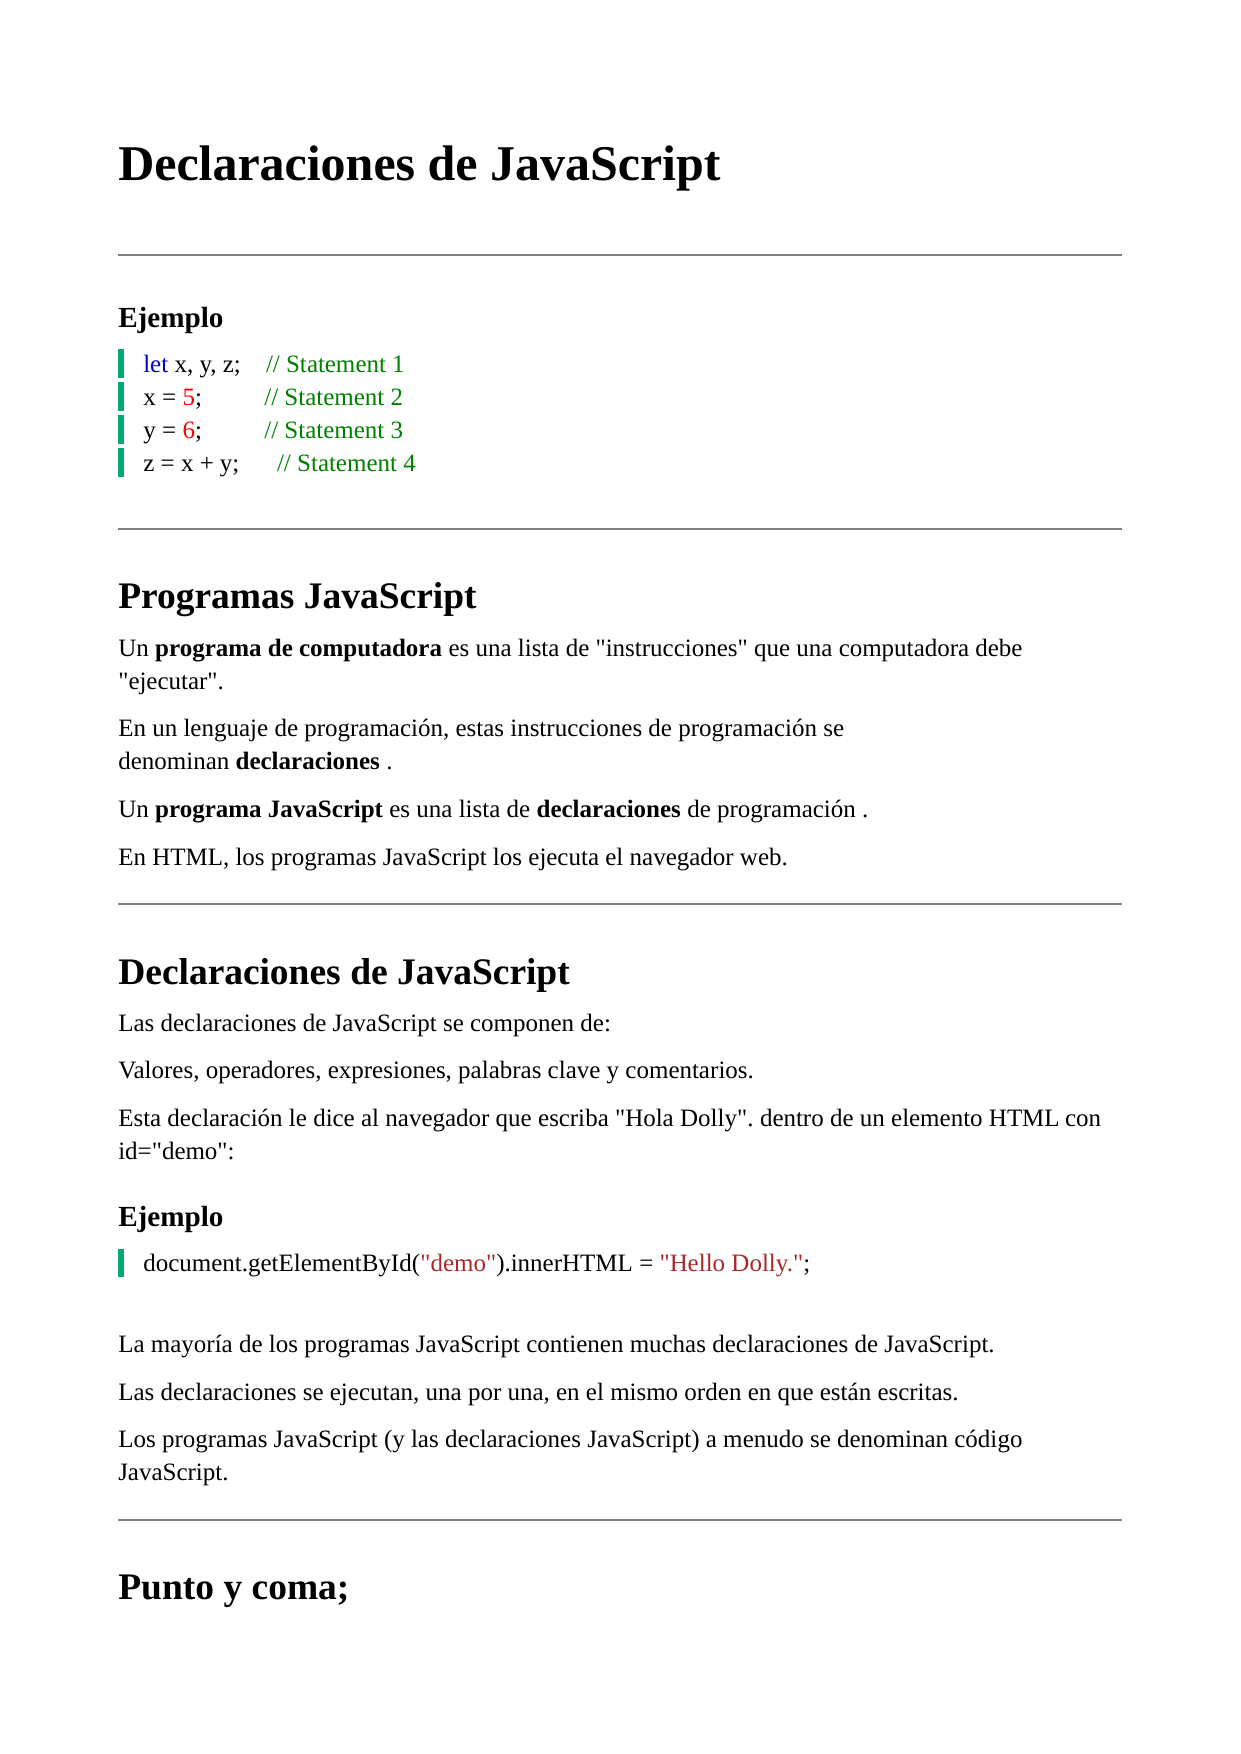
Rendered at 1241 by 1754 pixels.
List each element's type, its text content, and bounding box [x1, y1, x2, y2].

text Los programas JavaScript (y las declaraciones JavaScript) a menudo se denominan código JavaScript. [118, 1424, 1122, 1486]
subtitle Ejemplo [118, 1199, 1122, 1233]
text En un lenguaje de programación, estas instrucciones de programación se denominan declaraciones . [118, 713, 1122, 775]
subtitle Declaraciones de JavaScript [118, 134, 1122, 191]
text document.getElementById("demo").innerHTML = "Hello Dolly."; [118, 1248, 1122, 1277]
subtitle Ejemplo [118, 300, 1122, 333]
text Un programa JavaScript es una lista de declaraciones de programación . [118, 794, 1122, 823]
text Las declaraciones de JavaScript se componen de: [118, 1008, 1122, 1037]
text Un programa de computadora es una lista de "instrucciones" que una computadora debe "ejecutar". [118, 633, 1122, 694]
text En HTML, los programas JavaScript los ejecuta el navegador web. [118, 842, 1122, 870]
text Las declaraciones se ejecutan, una por una, en el mismo orden en que están escritas. [118, 1377, 1122, 1405]
subtitle Punto y coma; [118, 1565, 1122, 1608]
text Valores, operadores, expresiones, palabras clave y comentarios. [118, 1055, 1122, 1084]
subtitle Programas JavaScript [118, 574, 1122, 617]
text Esta declaración le dice al navegador que escriba "Hola Dolly". dentro de un elemento HTML con id="demo": [118, 1103, 1122, 1165]
subtitle Declaraciones de JavaScript [118, 949, 1122, 992]
text La mayoría de los programas JavaScript contienen muchas declaraciones de JavaScript. [118, 1329, 1122, 1358]
text let x, y, z; // Statement 1 x = 5; // Statement 2 y = 6; // Statement 3 z = x + y; // Statement 4 [118, 349, 1122, 477]
